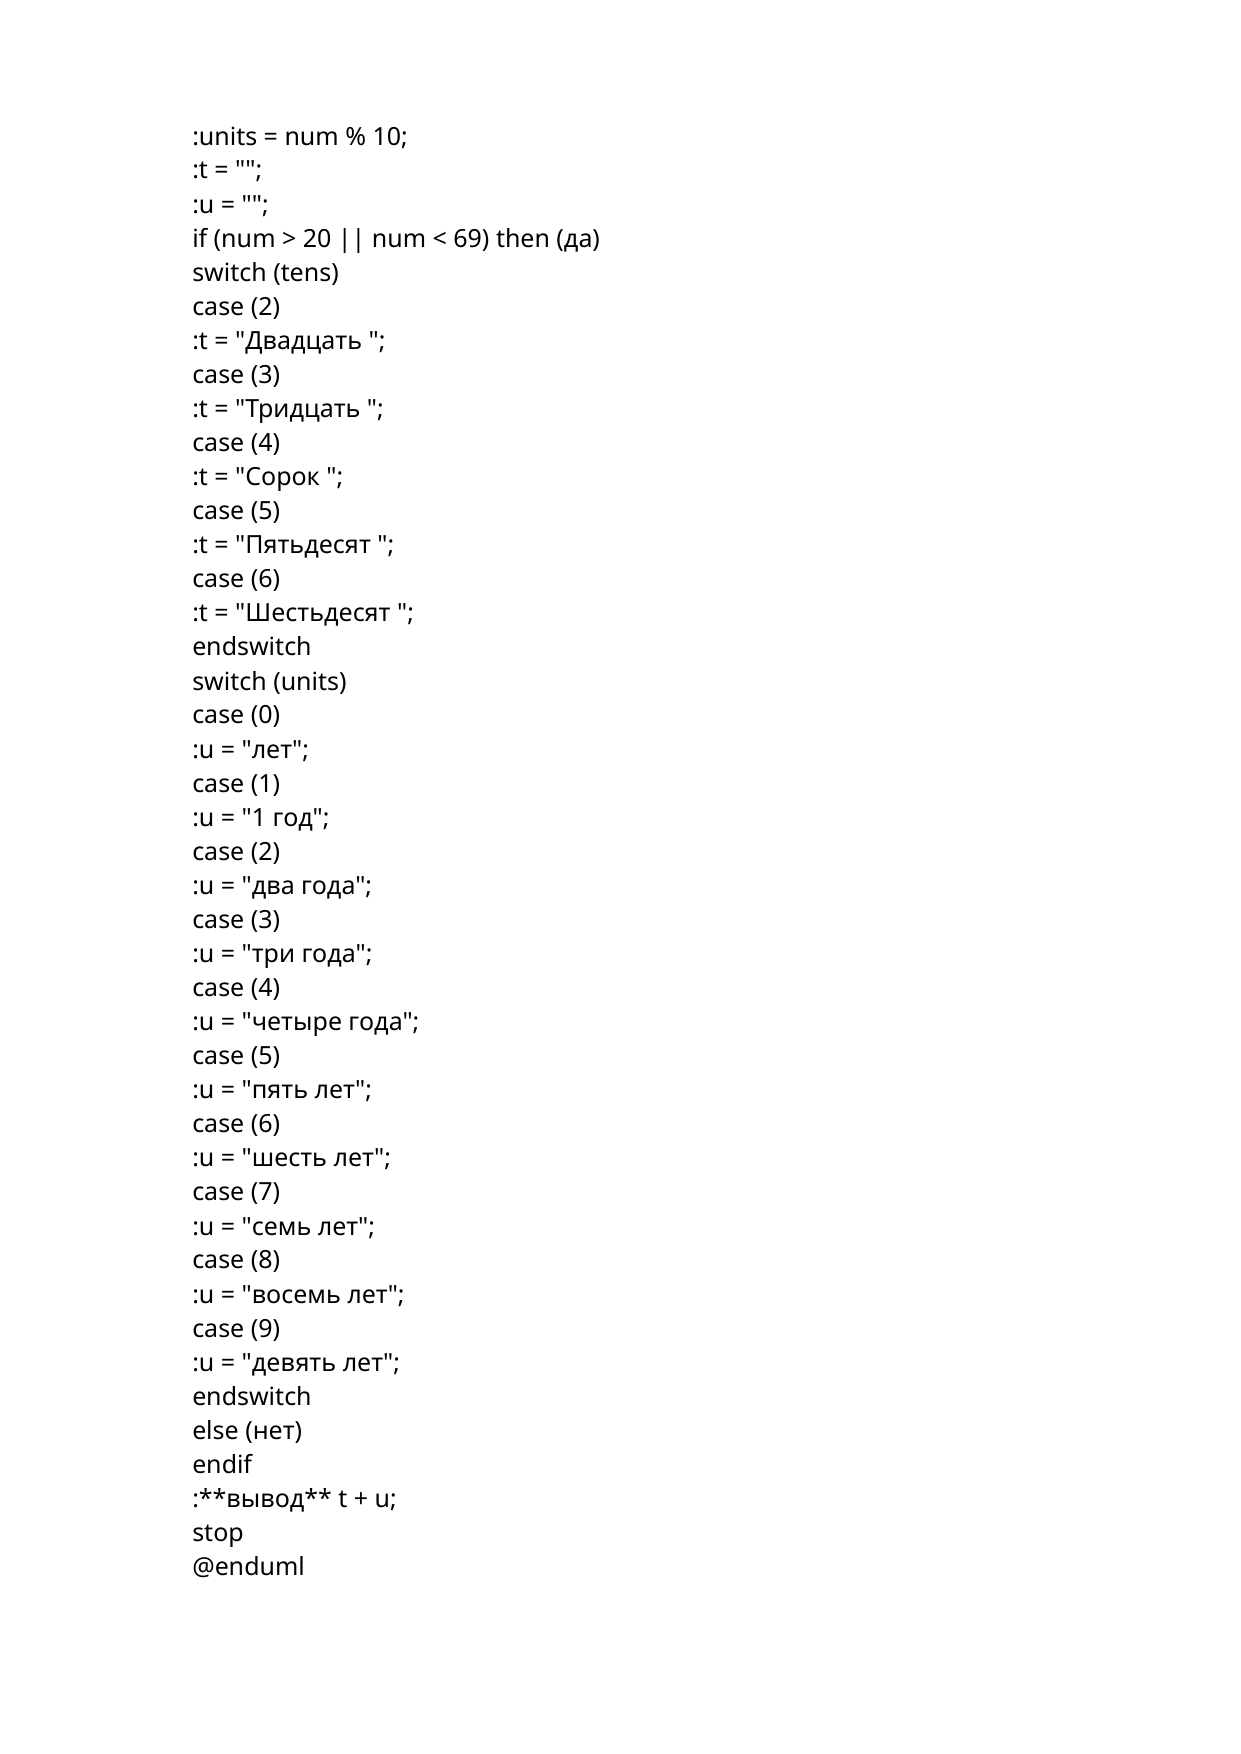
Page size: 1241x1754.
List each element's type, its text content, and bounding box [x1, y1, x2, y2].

text :t = ""; [118, 152, 1181, 186]
text :u = "1 год"; [118, 799, 1181, 833]
text :t = "Пятьдесят "; [118, 527, 1181, 561]
text :u = "шесть лет"; [118, 1140, 1181, 1174]
text :u = "лет"; [118, 731, 1181, 765]
text case (2) [118, 833, 1181, 867]
text case (4) [118, 425, 1181, 459]
text :u = "два года"; [118, 867, 1181, 902]
text case (0) [118, 697, 1181, 731]
text :**вывод** t + u; [118, 1481, 1181, 1515]
text :u = "восемь лет"; [118, 1276, 1181, 1310]
text endif [118, 1447, 1181, 1481]
text :u = "девять лет"; [118, 1344, 1181, 1378]
text case (1) [118, 765, 1181, 799]
text stop [118, 1515, 1181, 1549]
text :u = "пять лет"; [118, 1072, 1181, 1106]
text case (6) [118, 1106, 1181, 1140]
text @enduml [118, 1549, 1181, 1583]
text :t = "Шестьдесят "; [118, 595, 1181, 629]
text case (2) [118, 288, 1181, 322]
text endswitch [118, 629, 1181, 663]
text :u = "семь лет"; [118, 1208, 1181, 1242]
text :t = "Двадцать "; [118, 322, 1181, 357]
text case (8) [118, 1242, 1181, 1276]
text :units = num % 10; [118, 118, 1181, 152]
text case (3) [118, 902, 1181, 936]
text :u = ""; [118, 186, 1181, 220]
text case (7) [118, 1174, 1181, 1208]
text case (5) [118, 1038, 1181, 1072]
text case (9) [118, 1310, 1181, 1344]
text case (3) [118, 357, 1181, 391]
text switch (tens) [118, 254, 1181, 288]
text :u = "три года"; [118, 936, 1181, 970]
text :t = "Тридцать "; [118, 391, 1181, 425]
text case (5) [118, 493, 1181, 527]
text else (нет) [118, 1412, 1181, 1447]
text case (4) [118, 970, 1181, 1004]
text :t = "Сорок "; [118, 459, 1181, 493]
text switch (units) [118, 663, 1181, 697]
text endswitch [118, 1378, 1181, 1412]
text :u = "четыре года"; [118, 1004, 1181, 1038]
text case (6) [118, 561, 1181, 595]
text if (num > 20 || num < 69) then (да) [118, 220, 1181, 254]
